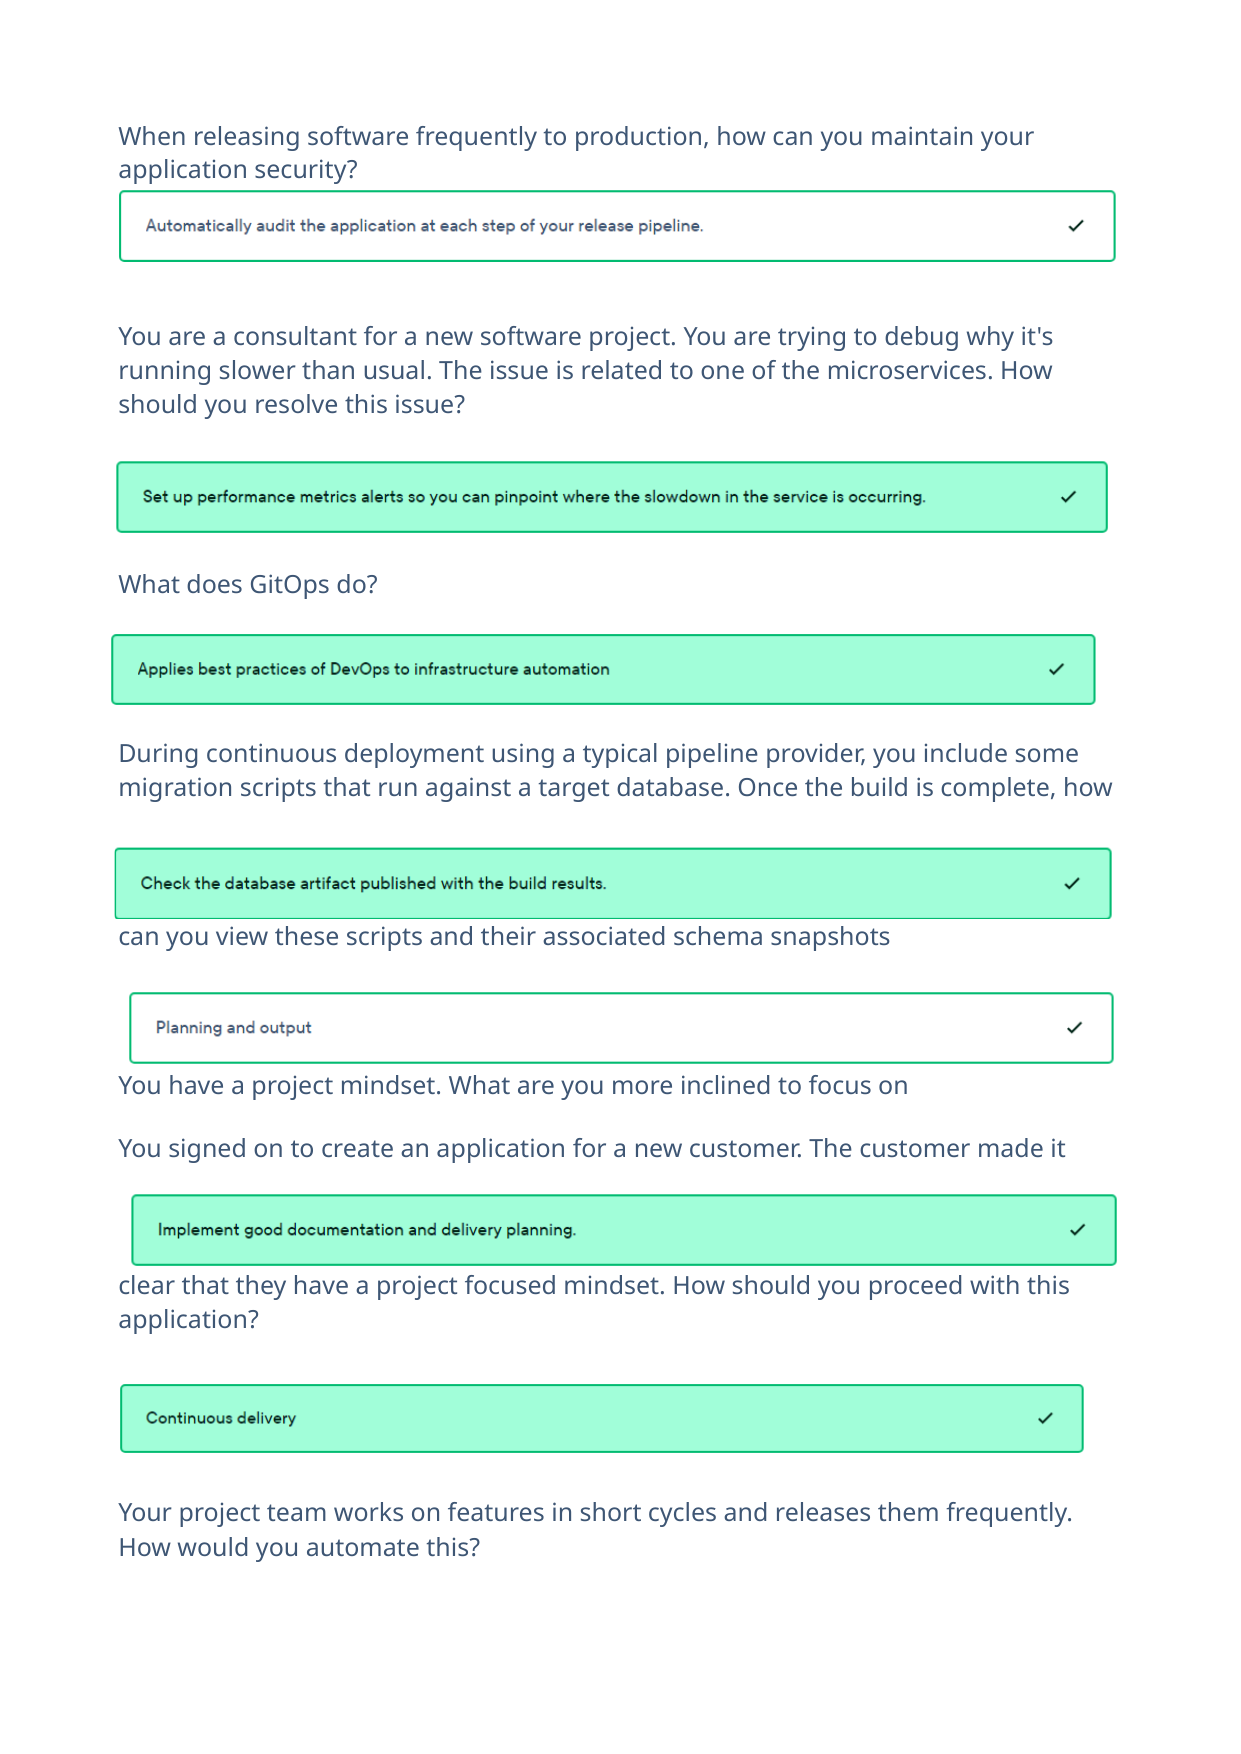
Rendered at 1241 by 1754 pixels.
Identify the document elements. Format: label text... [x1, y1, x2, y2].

picture [107, 455, 1112, 535]
picture [104, 632, 1109, 707]
text You are a consultant for a new software project. You are trying to debug why it's running slower than usual. The issue is related to one of the microservices. How should you resolve this issue? What does GitOps do? During continuous deployment using a typical pipeline provider, you include some migration scripts that run against a target database. Once the build is complete, how can you view these scripts and their associated schema snapshots You have a project mindset. What are you more inclined to focus on You signed on to create an application for a new customer. The customer made it clear that they have a project focused mindset. How should you proceed with this application? Your project team works on features in short cycles and releases them frequently. How would you automate this? [118, 262, 1122, 1626]
picture [119, 1188, 1124, 1268]
picture [106, 1376, 1110, 1461]
picture [120, 987, 1125, 1068]
picture [118, 186, 1123, 262]
text When releasing software frequently to production, how can you maintain your application security? [118, 118, 1122, 186]
picture [114, 837, 1119, 919]
